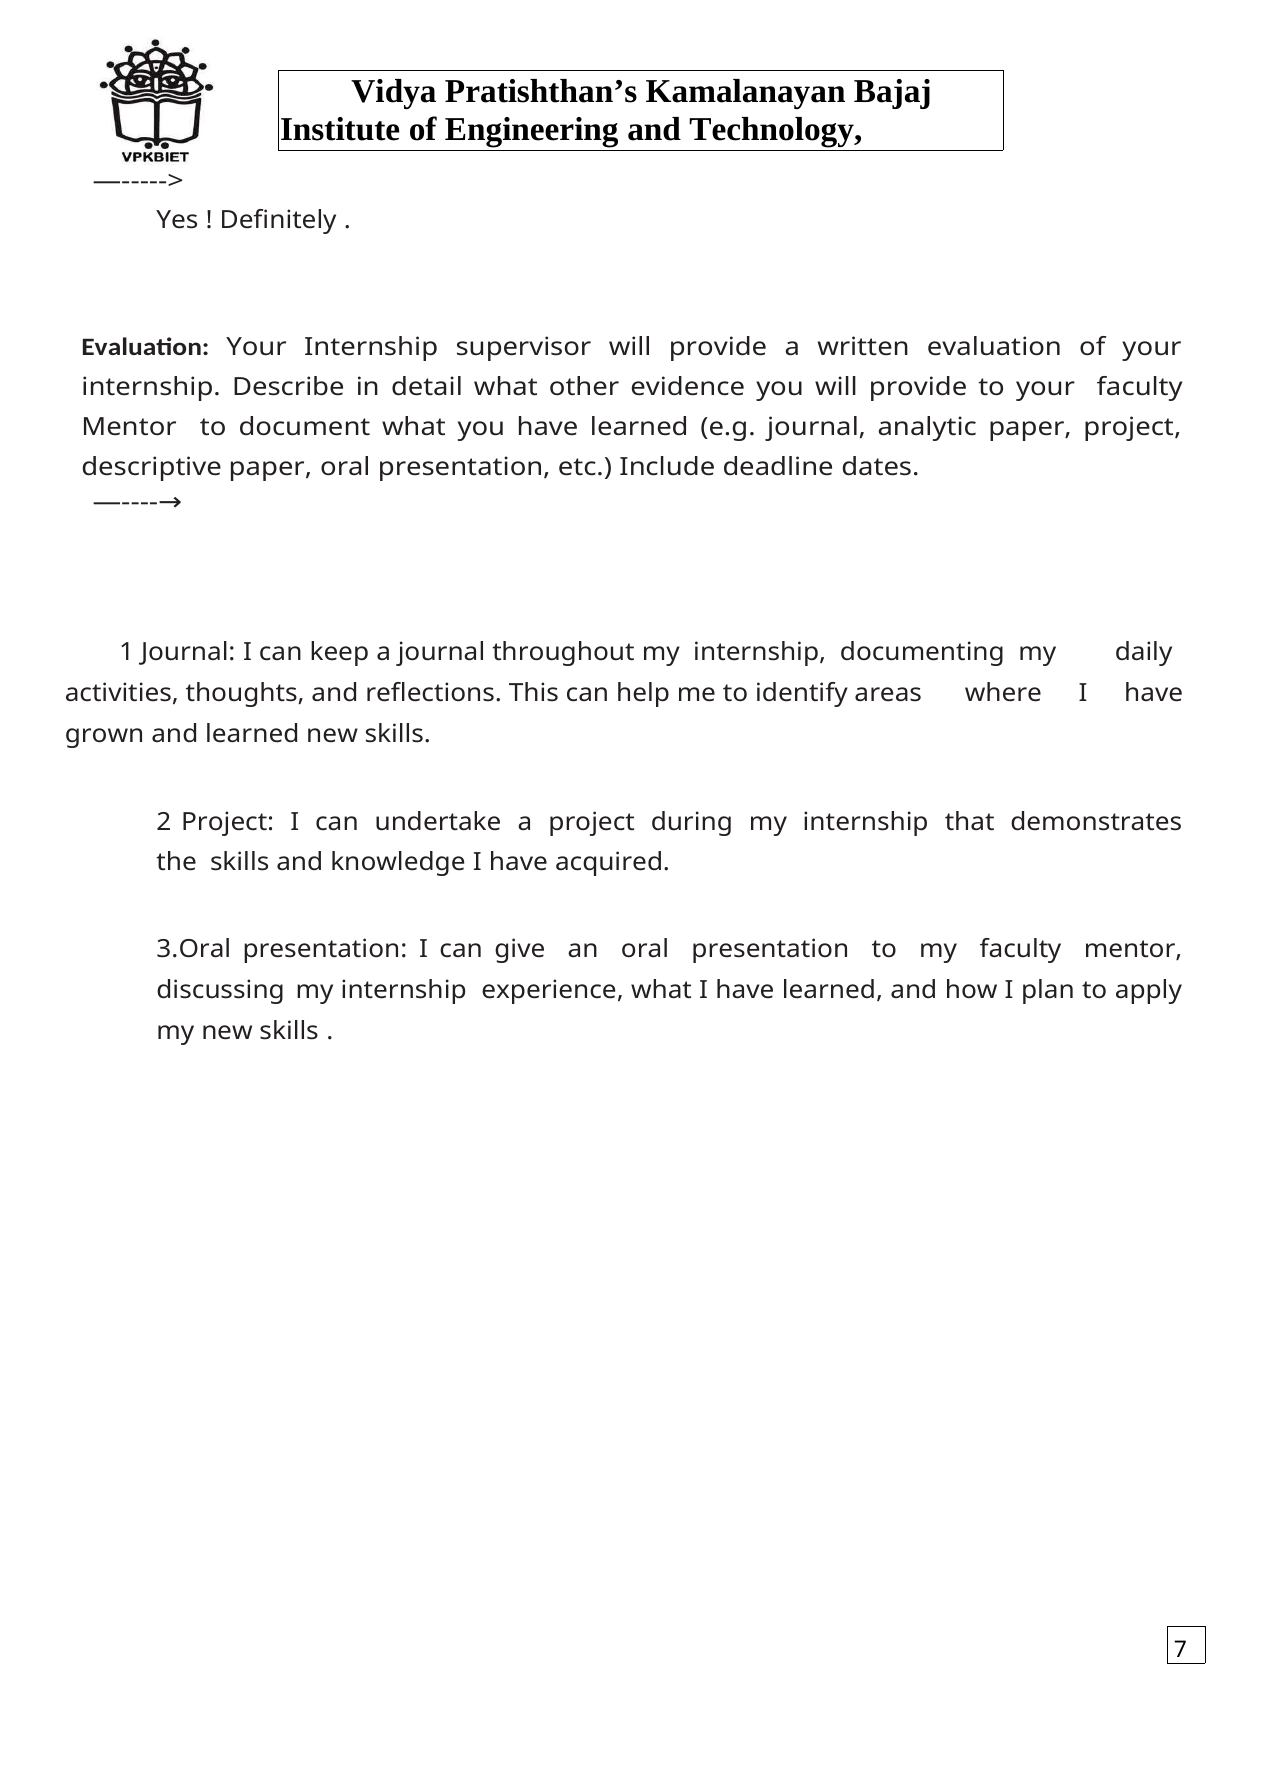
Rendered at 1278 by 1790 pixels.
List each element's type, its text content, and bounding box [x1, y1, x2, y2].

text Yes ! Definitely . [156, 202, 1212, 236]
text —----→ [92, 488, 1212, 516]
text Evaluation: Your Internship supervisor will provide a written evaluation of your internship. Describe in detail what other evidence you will provide to your faculty Mentor to document what you have learned (e.g. journal, analytic paper, project, descriptive paper, oral presentation, etc.) Include deadline dates. [81, 329, 1183, 482]
list 3.Oral presentation: I can give an oral presentation to my faculty mentor, discussing my internship experience, what I have learned, and how I plan to apply my new skills . [156, 931, 1183, 1047]
list 2 Project: I can undertake a project during my internship that demonstrates the skills and knowledge I have acquired. [156, 803, 1183, 878]
text —-----> [92, 162, 1212, 197]
list 1 Journal: I can keep a journal throughout my internship, documenting my daily activities, thoughts, and reflections. This can help me to identify areas where I have grown and learned new skills. [64, 634, 1183, 750]
